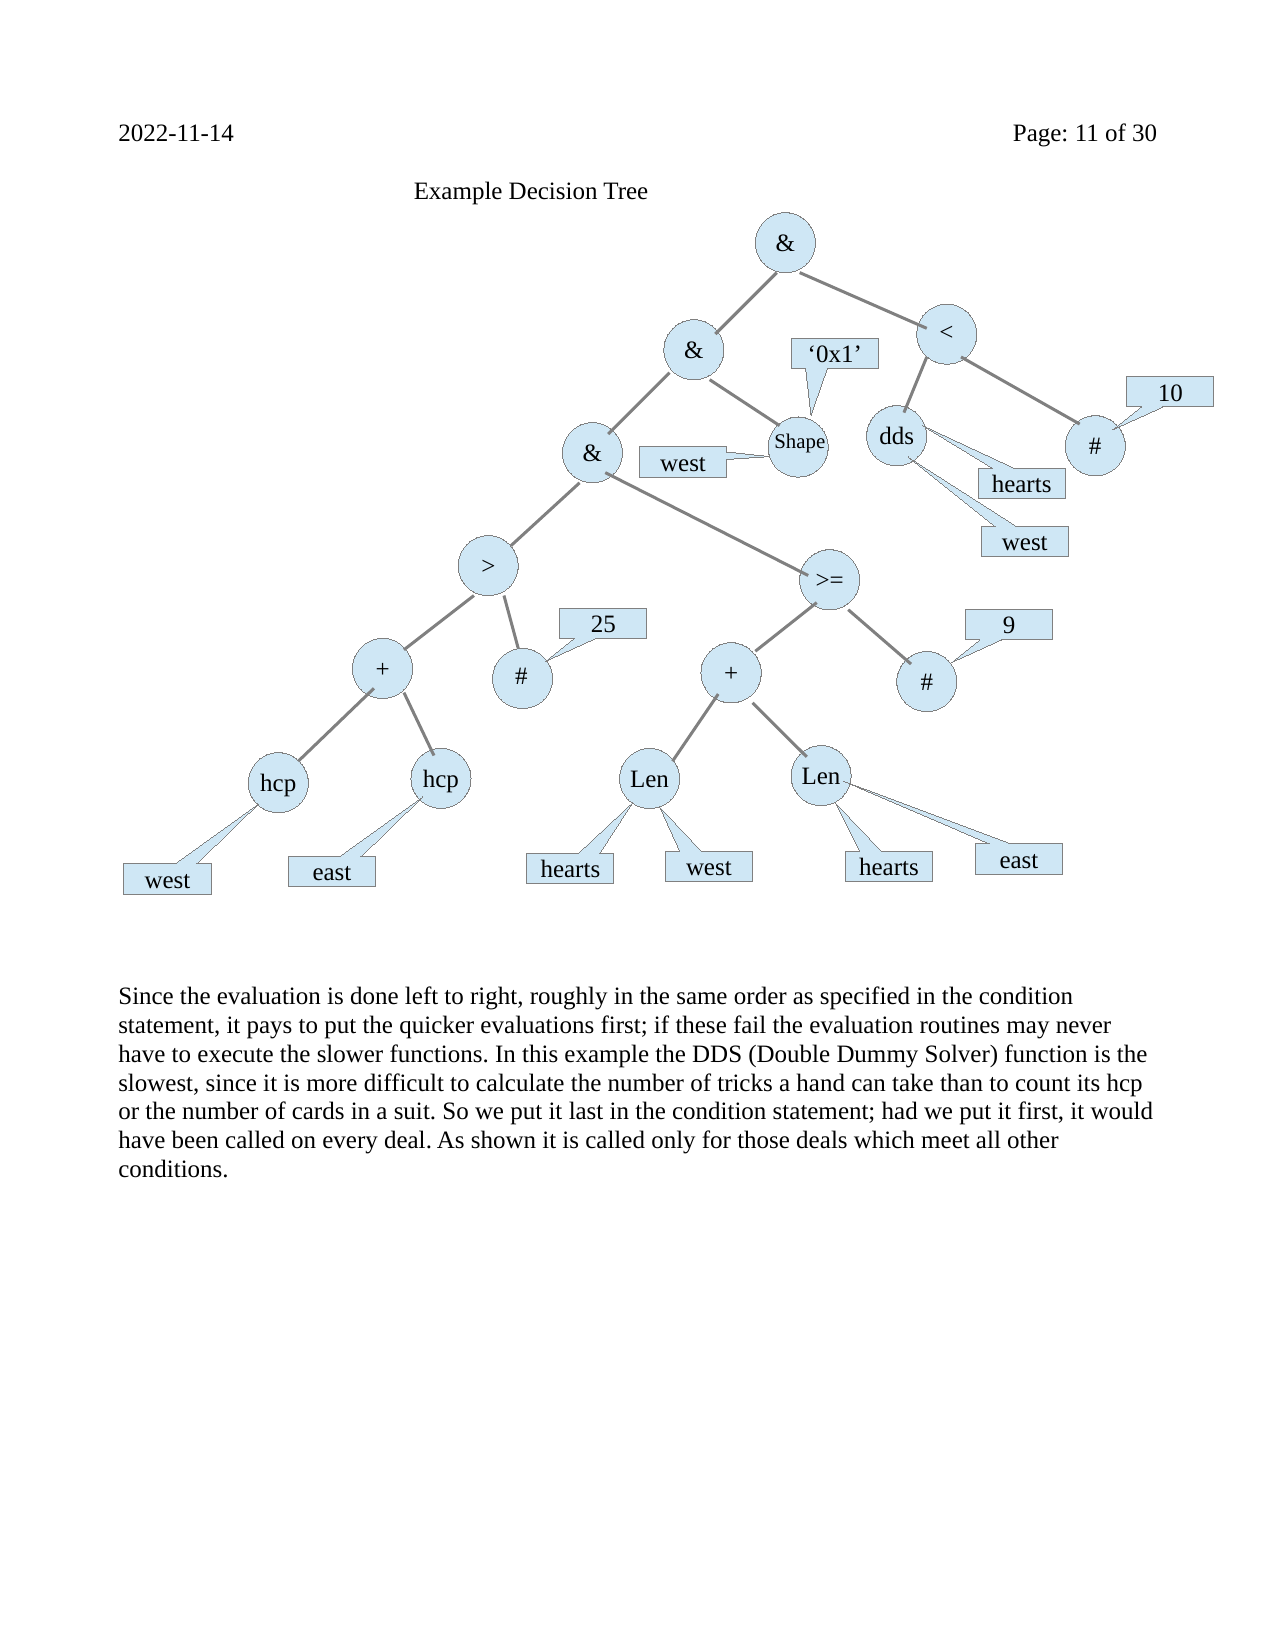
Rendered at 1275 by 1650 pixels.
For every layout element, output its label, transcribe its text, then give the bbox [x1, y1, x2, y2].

text Example Decision Tree [118, 176, 1157, 205]
text Since the evaluation is done left to right, roughly in the same order as specified in the condition statement, it pays to put the quicker evaluations first; if these fail the evaluation routines may never have to execute the slower functions. In this example the DDS (Double Dummy Solver) function is the slowest, since it is more difficult to calculate the number of tricks a hand can take than to count its hcp or the number of cards in a suit. So we put it last in the condition statement; had we put it first, it would have been called on every deal. As shown it is called only for those deals which meet all other conditions. [118, 981, 1157, 1183]
